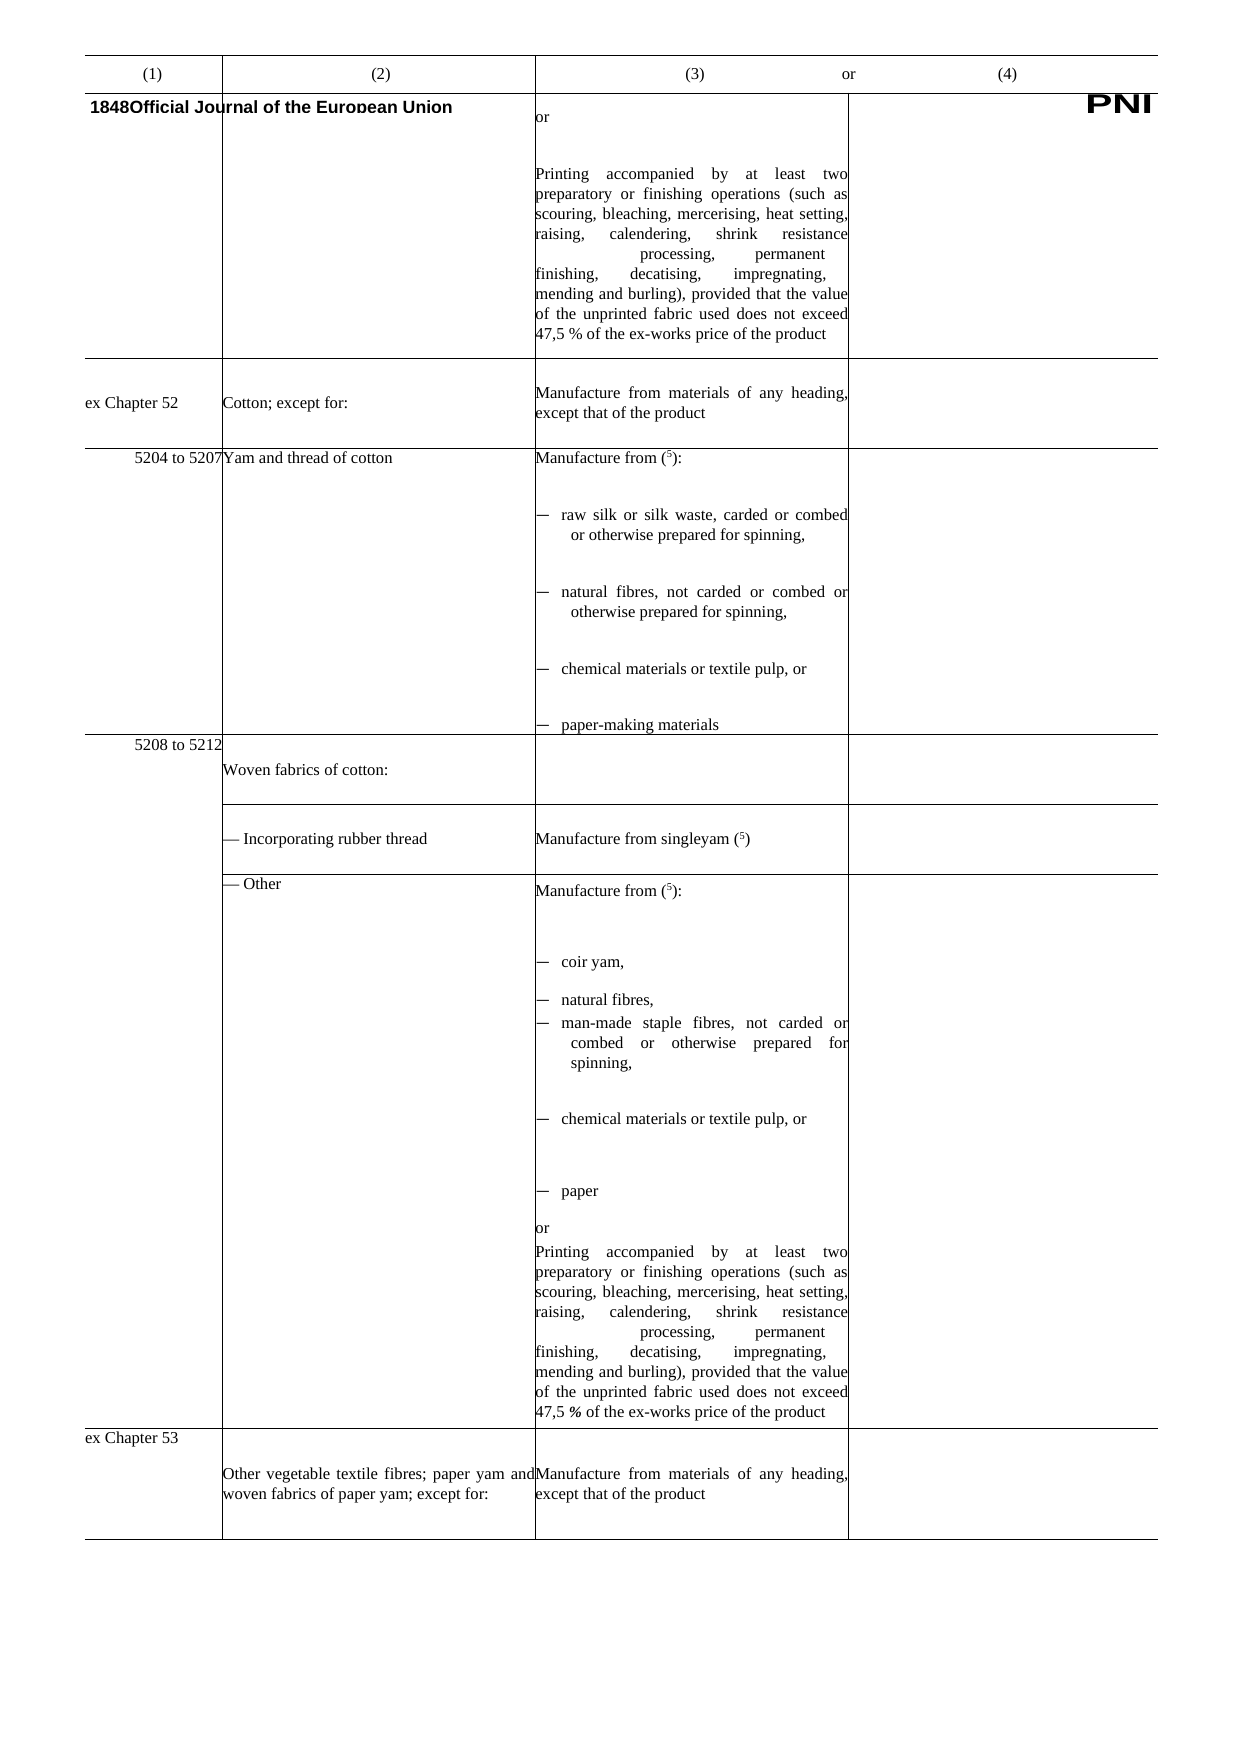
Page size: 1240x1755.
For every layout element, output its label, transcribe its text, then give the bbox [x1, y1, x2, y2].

table_cell [849, 735, 1158, 804]
table_cell Cotton; except for: [223, 359, 535, 447]
table_cell [849, 875, 1158, 1428]
table_cell 5204 to 5207 [85, 449, 222, 734]
table_cell [536, 735, 848, 804]
table_header (3) or (4) [536, 56, 1158, 92]
table_cell ex Chapter 53 [85, 1429, 222, 1538]
table_cell — Other [223, 875, 535, 1428]
table_cell Yam and thread of cotton [223, 449, 535, 734]
table_cell Manufacture from (5): raw silk or silk waste, carded or combed or otherwise prepared for spinning, natural fibres, not carded or combed or otherwise prepared for spinning, chemical materials or textile pulp, or paper-making materials [536, 449, 848, 734]
table_cell or Printing accompanied by at least two preparatory or finishing operations (such as scouring, bleaching, mercerising, heat setting, raising, calendering, shrink resistance processing, permanent finishing, decatising, impregnating, mending and burling), provided that the value of the unprinted fabric used does not exceed 47,5 % of the ex-works price of the product [536, 113, 848, 357]
table_cell Manufacture from materials of any heading, except that of the product [536, 359, 848, 447]
table_cell ex Chapter 52 [85, 359, 222, 447]
table_cell Manufacture from (5): coir yam, natural fibres, man-made staple fibres, not carded or combed or otherwise prepared for spinning, chemical materials or textile pulp, or paper or Printing accompanied by at least two preparatory or finishing operations (such as scouring, bleaching, mercerising, heat setting, raising, calendering, shrink resistance processing, permanent finishing, decatising, impregnating, mending and burling), provided that the value of the unprinted fabric used does not exceed 47,5 % of the ex-works price of the product [536, 875, 848, 1428]
table_cell [849, 805, 1158, 873]
table_cell [849, 1429, 1158, 1538]
table_cell — Incorporating rubber thread [223, 805, 535, 873]
table_header (1) [85, 56, 222, 92]
table_cell [223, 113, 535, 357]
table_cell Other vegetable textile fibres; paper yam and woven fabrics of paper yam; except for: [223, 1429, 535, 1538]
table_cell [849, 94, 1158, 357]
table_cell [849, 449, 1158, 734]
table_cell 5208 to 5212 [85, 735, 222, 1428]
table_cell Woven fabrics of cotton: [223, 735, 535, 804]
table_header (2) [223, 56, 535, 88]
table_cell Manufacture from materials of any heading, except that of the product [536, 1429, 848, 1538]
table_cell [85, 94, 222, 357]
table_cell Manufacture from singleyam (5) [536, 805, 848, 873]
table_cell [849, 359, 1158, 447]
